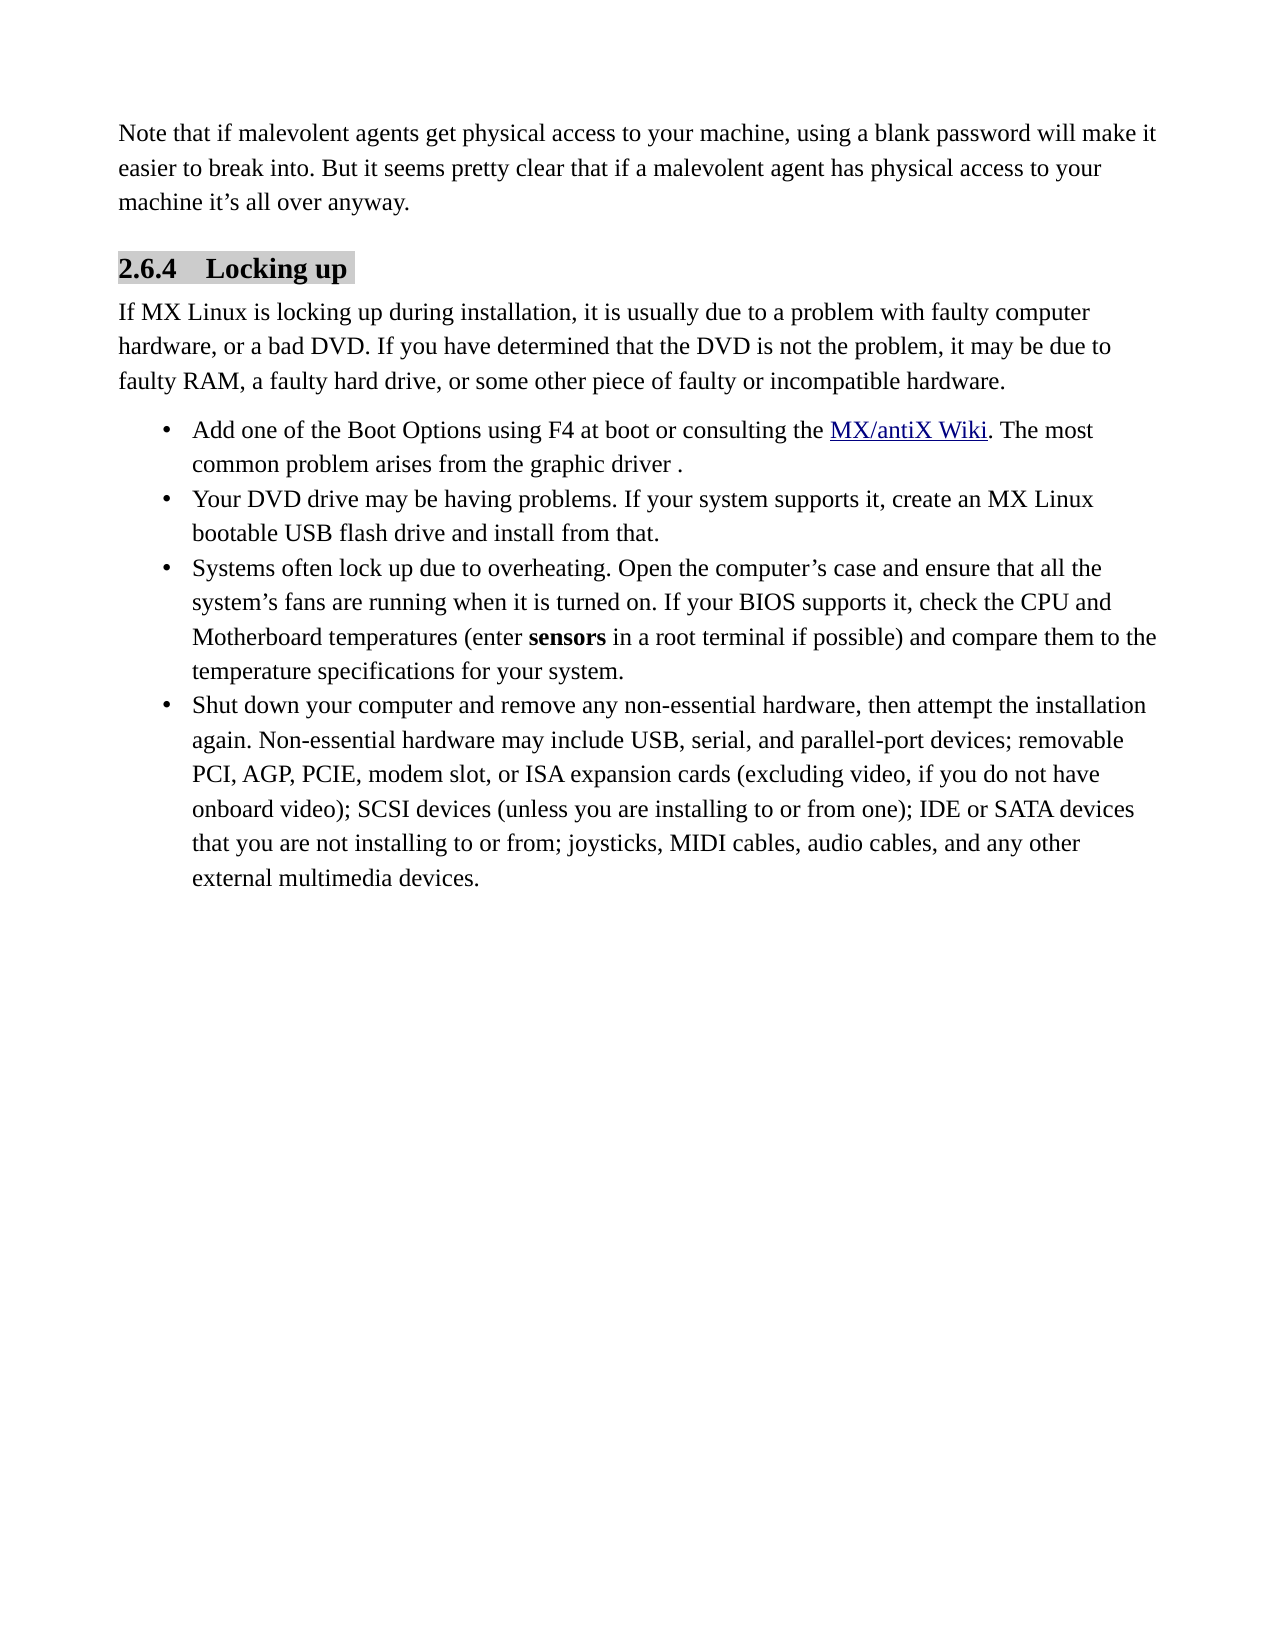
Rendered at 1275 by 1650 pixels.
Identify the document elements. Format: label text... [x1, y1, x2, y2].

list Your DVD drive may be having problems. If your system supports it, create an MX Linux bootable USB flash drive and install from that. [162, 484, 1157, 547]
list Shut down your computer and remove any non-essential hardware, then attempt the installation again. Non-essential hardware may include USB, serial, and parallel-port devices; removable PCI, AGP, PCIE, modem slot, or ISA expansion cards (excluding video, if you do not have onboard video); SCSI devices (unless you are installing to or from one); IDE or SATA devices that you are not installing to or from; joysticks, MIDI cables, audio cables, and any other external multimedia devices. [162, 691, 1157, 892]
text If MX Linux is locking up during installation, it is usually due to a problem with faulty computer hardware, or a bad DVD. If you have determined that the DVD is not the problem, it may be due to faulty RAM, a faulty hard drive, or some other piece of faulty or incompatible hardware. [118, 297, 1157, 394]
list Add one of the Boot Options using F4 at boot or consulting the MX/antiX Wiki. The most common problem arises from the graphic driver . [162, 415, 1157, 478]
list Systems often lock up due to overheating. Open the computer’s case and ensure that all the system’s fans are running when it is turned on. If your BIOS supports it, check the CPU and Motherboard temperatures (enter sensors in a root terminal if possible) and compare them to the temperature specifications for your system. [162, 553, 1157, 685]
text Note that if malevolent agents get physical access to your machine, using a blank password will make it easier to break into. But it seems pretty clear that if a malevolent agent has physical access to your machine it’s all over anyway. [118, 118, 1157, 216]
subtitle 2.6.4 Locking up [355, 251, 1157, 284]
